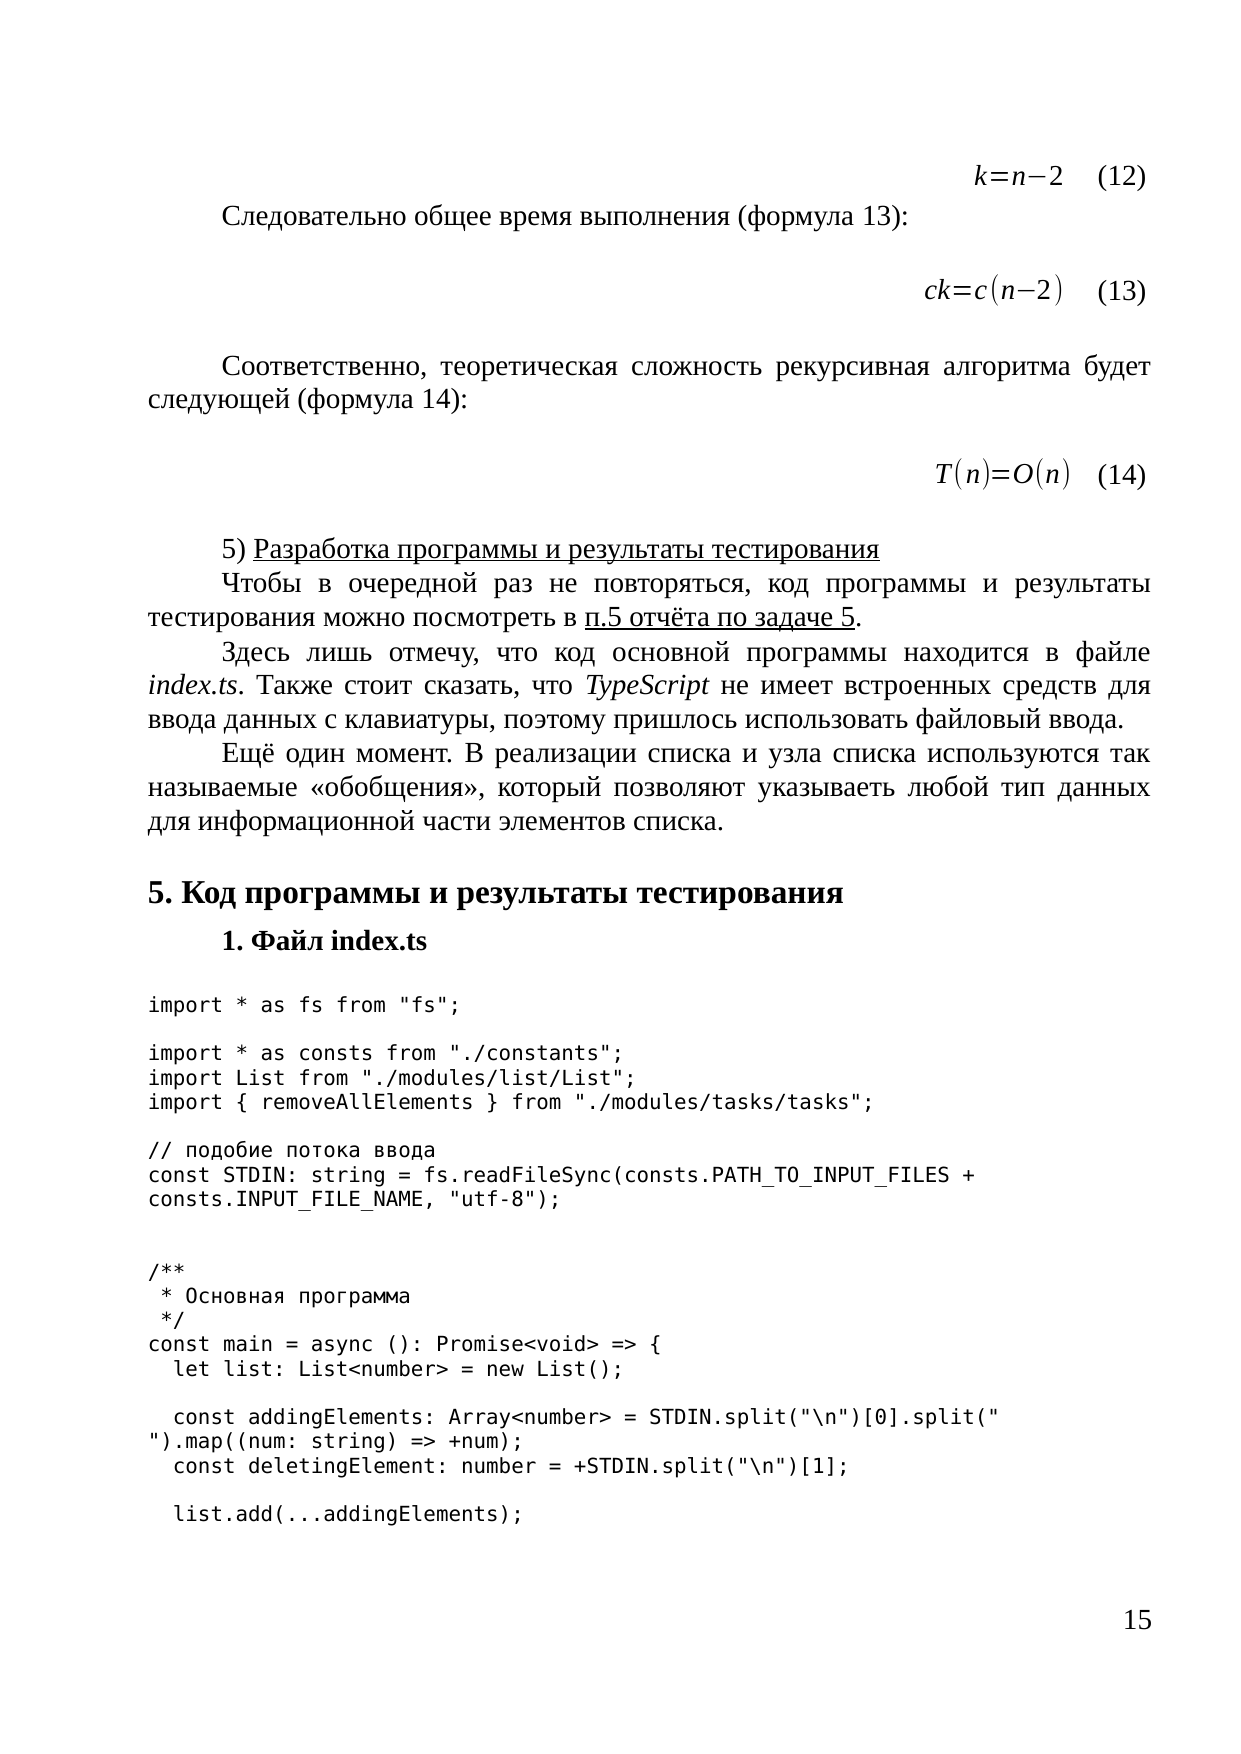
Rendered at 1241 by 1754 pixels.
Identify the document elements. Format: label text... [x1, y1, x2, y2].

text const main = async (): Promise<void> => { [148, 1332, 1152, 1357]
text Чтобы в очередной раз не повторяться, код программы и результаты тестирования можно посмотреть в п.5 отчёта по задаче 5. [148, 566, 1152, 633]
table_header (14) [1087, 451, 1152, 497]
text import { removeAllElements } from "./modules/tasks/tasks"; [148, 1090, 1152, 1114]
text // подобие потока ввода [148, 1138, 1152, 1163]
text import * as fs from "fs"; [148, 993, 1152, 1017]
text list.add(...addingElements); [148, 1502, 1152, 1527]
text const STDIN: string = fs.readFileSync(consts.PATH_TO_INPUT_FILES + consts.INPUT_FILE_NAME, "utf-8"); [148, 1163, 1152, 1211]
text let list: List<number> = new List(); [148, 1357, 1152, 1381]
subtitle 5. Код программы и результаты тестирования [148, 872, 1152, 910]
table_header [148, 153, 1086, 198]
text import List from "./modules/list/List"; [148, 1066, 1152, 1090]
subtitle 1. Файл index.ts [148, 923, 1152, 956]
table_header [911, 451, 1087, 497]
text Ещё один момент. В реализации списка и узла списка используются так называемые «обобщения», который позволяют указываеть любой тип данных для информационной части элементов списка. [148, 736, 1152, 836]
text */ [148, 1308, 1152, 1332]
table_header (12) [1086, 153, 1152, 198]
text Соответственно, теоретическая сложность рекурсивная алгоритма будет следующей (формула 14): [148, 348, 1152, 415]
text * Основная программа [148, 1284, 1152, 1308]
text const addingElements: Array<number> = STDIN.split("\n")[0].split(" ").map((num: string) => +num); [148, 1405, 1152, 1454]
text const deletingElement: number = +STDIN.split("\n")[1]; [148, 1454, 1152, 1478]
table_header [148, 267, 1086, 313]
text 5) Разработка программы и результаты тестирования [148, 531, 1152, 564]
table_header (13) [1086, 267, 1152, 313]
text import * as consts from "./constants"; [148, 1041, 1152, 1066]
text Здесь лишь отмечу, что код основной программы находится в файле index.ts. Также стоит сказать, что TypeScript не имеет встроенных средств для ввода данных с клавиатуры, поэтому пришлось использовать файловый ввода. [148, 634, 1152, 734]
text Следовательно общее время выполнения (формула 13): [148, 198, 1152, 231]
text /** [148, 1260, 1152, 1284]
